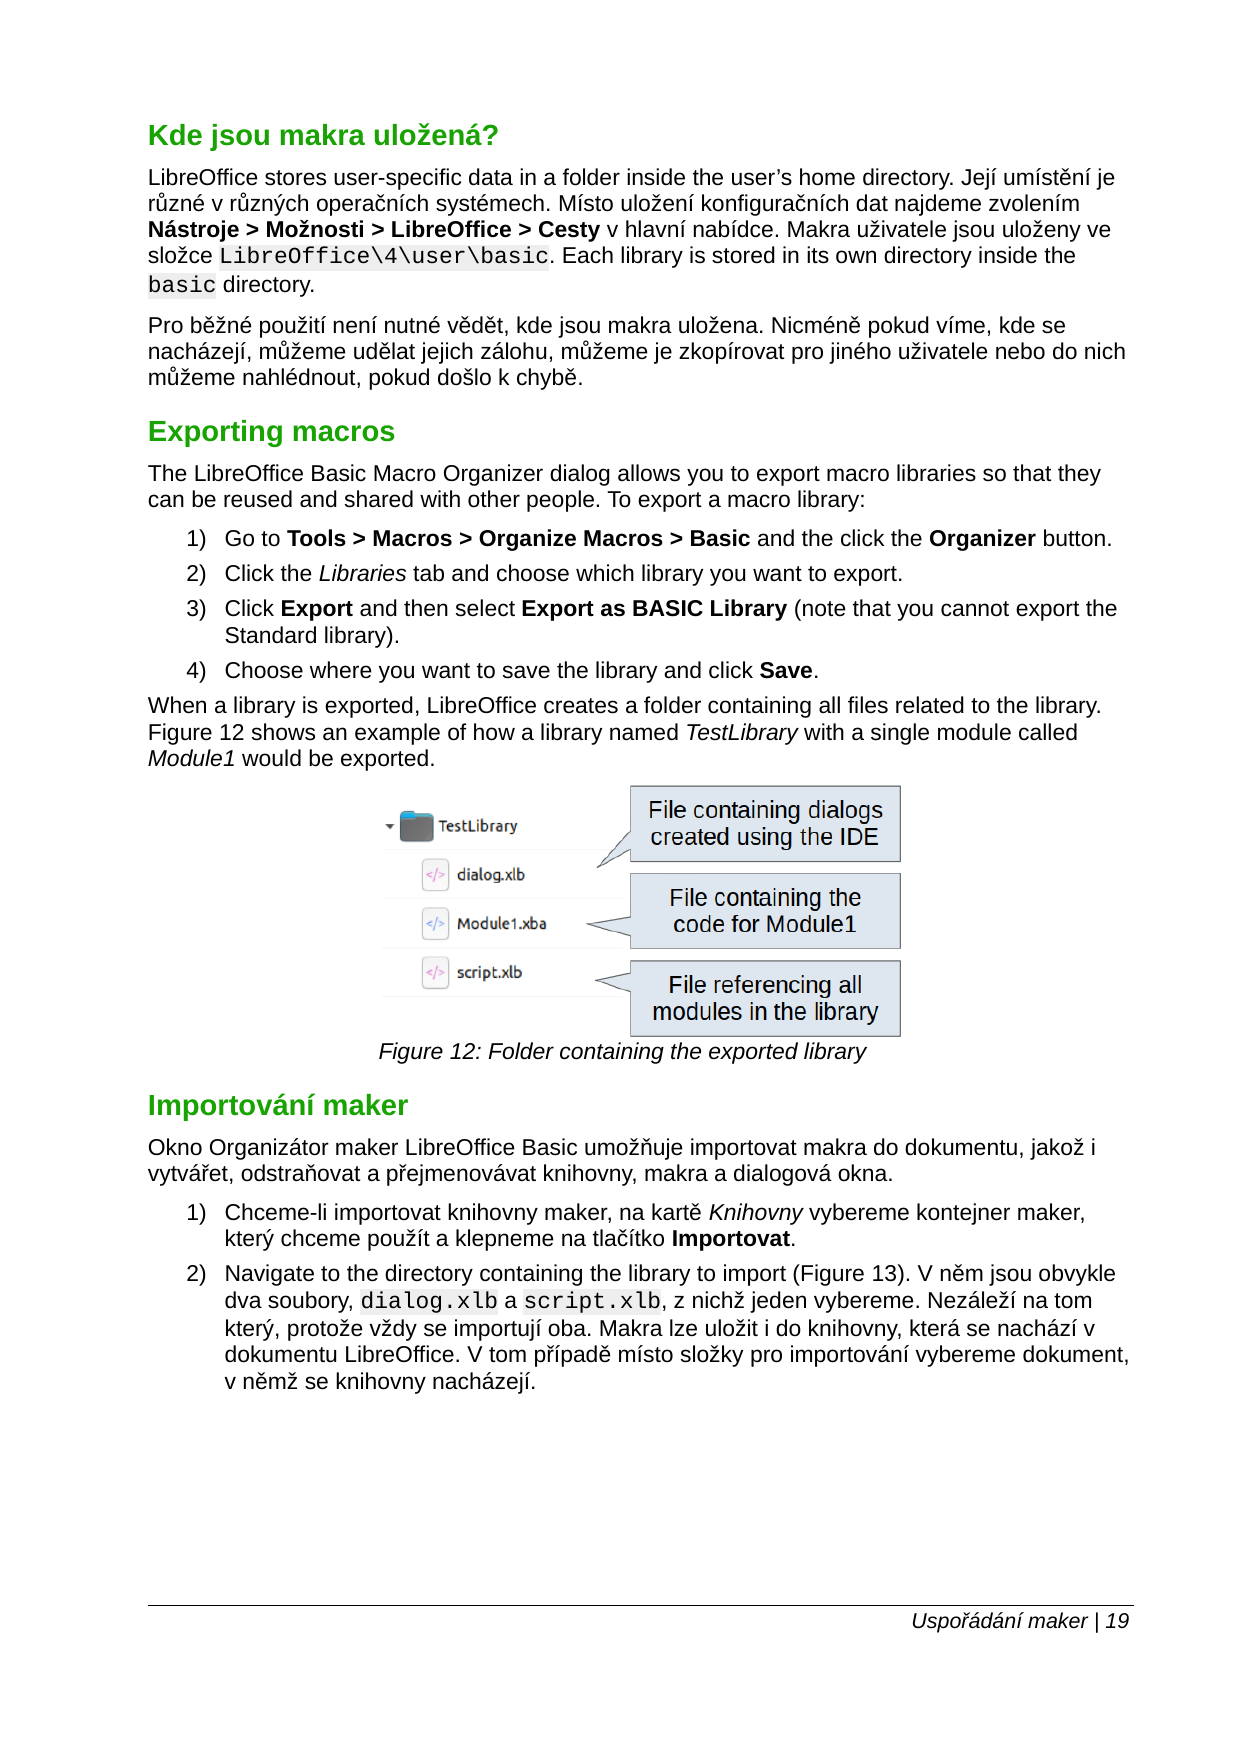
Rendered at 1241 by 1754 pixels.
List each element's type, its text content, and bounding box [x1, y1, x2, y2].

subtitle Exporting macros [148, 414, 1134, 448]
picture [378, 783, 904, 1039]
text Figure 12: Folder containing the exported library [378, 1039, 903, 1064]
text Pro běžné použití není nutné vědět, kde jsou makra uložena. Nicméně pokud víme, kde se nacházejí, můžeme udělat jejich zálohu, můžeme je zkopírovat pro jiného uživatele nebo do nich můžeme nahlédnout, pokud došlo k chybě. [148, 312, 1134, 391]
list Go to Tools > Macros > Organize Macros > Basic and the click the Organizer button. [207, 525, 1134, 551]
list Okno Organizátor maker LibreOffice Basic umožňuje importovat makra do dokumentu, jakož i vytvářet, odstraňovat a přejmenovávat knihovny, makra a dialogová okna. [148, 1133, 1134, 1186]
list Choose where you want to save the library and click Save. [207, 657, 1134, 683]
list Chceme-li importovat knihovny maker, na kartě Knihovny vybereme kontejner maker, který chceme použít a klepneme na tlačítko Importovat. [207, 1199, 1134, 1251]
subtitle Kde jsou makra uložená? [148, 118, 1134, 152]
subtitle Importování maker [148, 1088, 1134, 1122]
list Click the Libraries tab and choose which library you want to export. [207, 560, 1134, 586]
text When a library is exported, LibreOffice creates a folder containing all files related to the library. Figure 12 shows an example of how a library named TestLibrary with a single module called Module1 would be exported. [148, 692, 1134, 771]
list Navigate to the directory containing the library to import (Figure 13). V něm jsou obvykle dva soubory, dialog.xlb a script.xlb, z nichž jeden vybereme. Nezáleží na tom který, protože vždy se importují oba. Makra lze uložit i do knihovny, která se nachází v dokumentu LibreOffice. V tom případě místo složky pro importování vybereme dokument, v němž se knihovny nacházejí. [207, 1260, 1134, 1394]
text The LibreOffice Basic Macro Organizer dialog allows you to export macro libraries so that they can be reused and shared with other people. To export a macro library: [148, 460, 1134, 512]
text LibreOffice stores user-specific data in a folder inside the user’s home directory. Její umístění je různé v různých operačních systémech. Místo uložení konfiguračních dat najdeme zvolením Nástroje > Možnosti > LibreOffice > Cesty v hlavní nabídce. Makra uživatele jsou uloženy ve složce LibreOffice\4\user\basic. Each library is stored in its own directory inside the basic directory. [148, 163, 1134, 299]
list Click Export and then select Export as BASIC Library (note that you cannot export the Standard library). [207, 595, 1134, 648]
